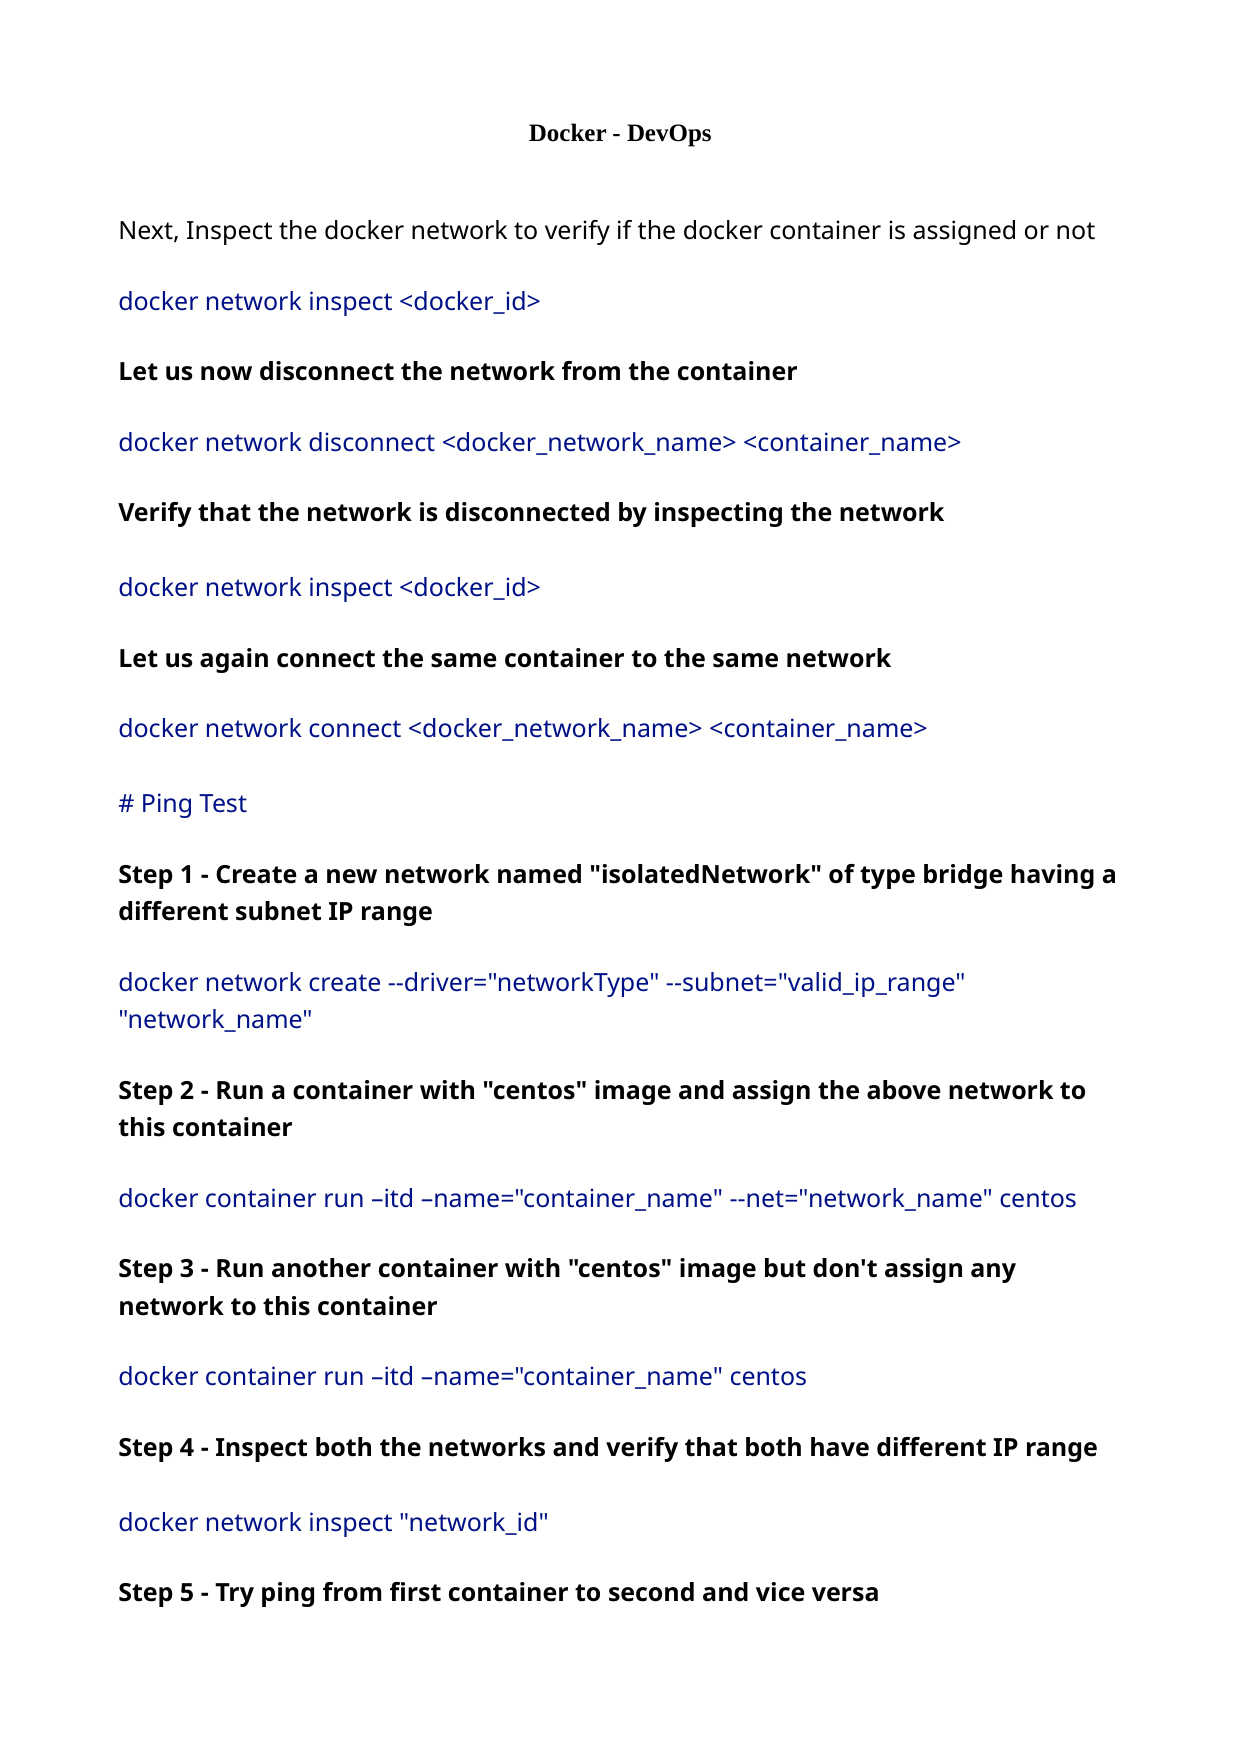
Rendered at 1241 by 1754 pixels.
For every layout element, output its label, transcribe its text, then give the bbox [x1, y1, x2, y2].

text docker network inspect "network_id" [118, 1501, 1122, 1539]
text docker container run –itd –name="container_name" --net="network_name" centos [118, 1177, 1122, 1214]
text Step 3 - Run another container with "centos" image but don't assign any network to this container [118, 1248, 1122, 1323]
text docker network disconnect <docker_network_name> <container_name> [118, 421, 1122, 458]
text Step 4 - Inspect both the networks and verify that both have different IP range [118, 1426, 1122, 1464]
text Let us now disconnect the network from the container [118, 350, 1122, 388]
text docker container run –itd –name="container_name" centos [118, 1356, 1122, 1393]
text docker network create --driver="networkType" --subnet="valid_ip_range" "network_name" [118, 961, 1122, 1036]
text docker network inspect <docker_id> [118, 566, 1122, 604]
text docker network inspect <docker_id> [118, 280, 1122, 317]
text Next, Inspect the docker network to verify if the docker container is assigned or not [118, 209, 1122, 247]
text # Ping Test [118, 782, 1122, 820]
text Verify that the network is disconnected by inspecting the network [118, 491, 1122, 529]
text Step 1 - Create a new network named "isolatedNetwork" of type bridge having a different subnet IP range [118, 853, 1122, 928]
text Let us again connect the same container to the same network [118, 637, 1122, 674]
text Step 5 - Try ping from first container to second and vice versa [118, 1572, 1122, 1609]
text docker network connect <docker_network_name> <container_name> [118, 707, 1122, 745]
text Step 2 - Run a container with "centos" image and assign the above network to this container [118, 1069, 1122, 1144]
